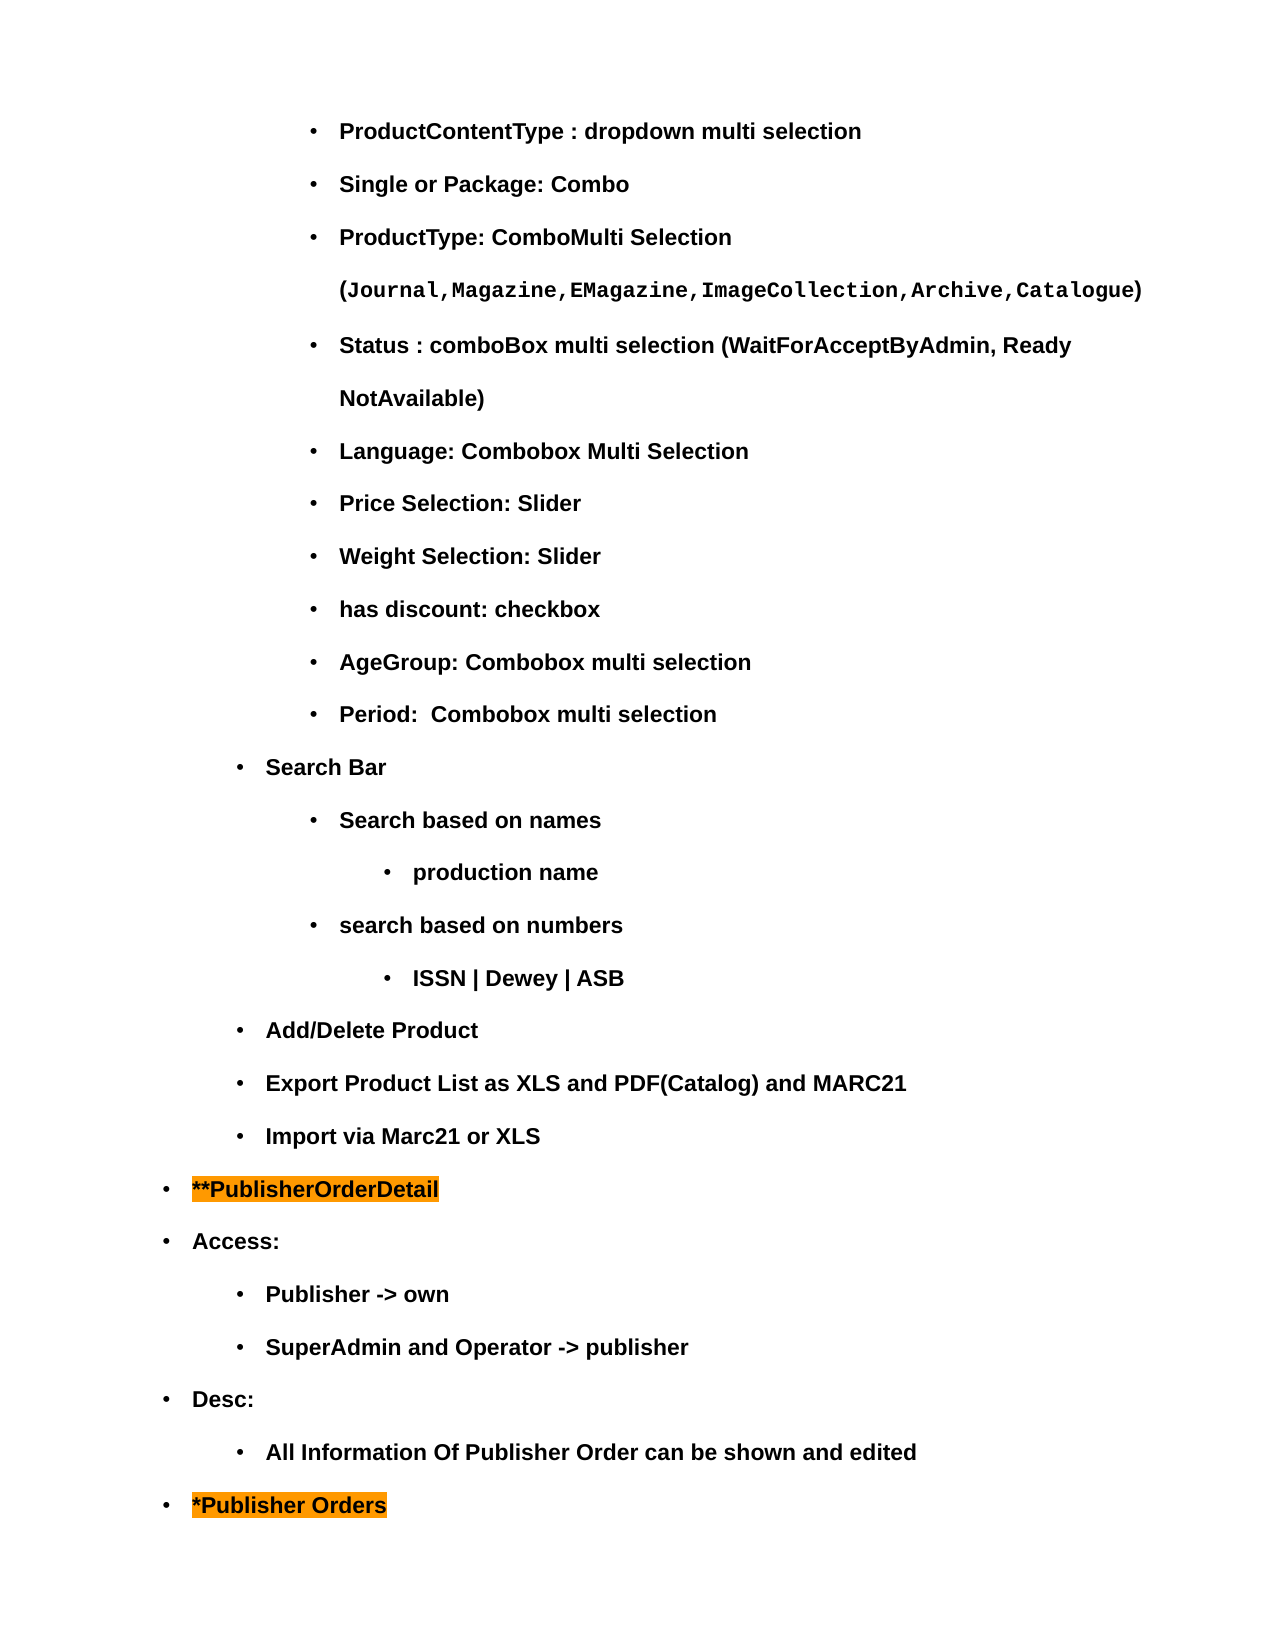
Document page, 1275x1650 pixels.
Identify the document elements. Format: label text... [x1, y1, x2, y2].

list AgeGroup: Combobox multi selection [309, 648, 1157, 675]
list ProductContentType : dropdown multi selection [309, 118, 1157, 144]
list **PublisherOrderDetail [162, 1176, 1157, 1202]
list Add/Delete Product [236, 1017, 1157, 1044]
list Weight Selection: Slider [309, 543, 1157, 569]
list has discount: checkbox [309, 596, 1157, 622]
list Period: Combobox multi selection [309, 701, 1157, 728]
list Import via Marc21 or XLS [236, 1123, 1157, 1149]
list ProductType: ComboMulti Selection (Journal,Magazine,EMagazine,ImageCollection,Archive,Catalogue) [309, 223, 1157, 304]
list *Publisher Orders [162, 1492, 1157, 1518]
list ISSN | Dewey | ASB [383, 965, 1157, 991]
list search based on numbers [309, 912, 1157, 938]
list Desc: [162, 1386, 1157, 1413]
list Export Product List as XLS and PDF(Catalog) and MARC21 [236, 1070, 1157, 1097]
list Price Selection: Slider [309, 490, 1157, 517]
list All Information Of Publisher Order can be shown and edited [236, 1439, 1157, 1466]
list SuperAdmin and Operator -> publisher [236, 1334, 1157, 1360]
list Single or Package: Combo [309, 171, 1157, 197]
list Search Bar [236, 754, 1157, 780]
list Access: [162, 1228, 1157, 1255]
list production name [383, 859, 1157, 886]
list Language: Combobox Multi Selection [309, 438, 1157, 464]
list Publisher -> own [236, 1281, 1157, 1307]
list Status : comboBox multi selection (WaitForAcceptByAdmin, Ready NotAvailable) [309, 332, 1157, 411]
list Search based on names [309, 807, 1157, 833]
